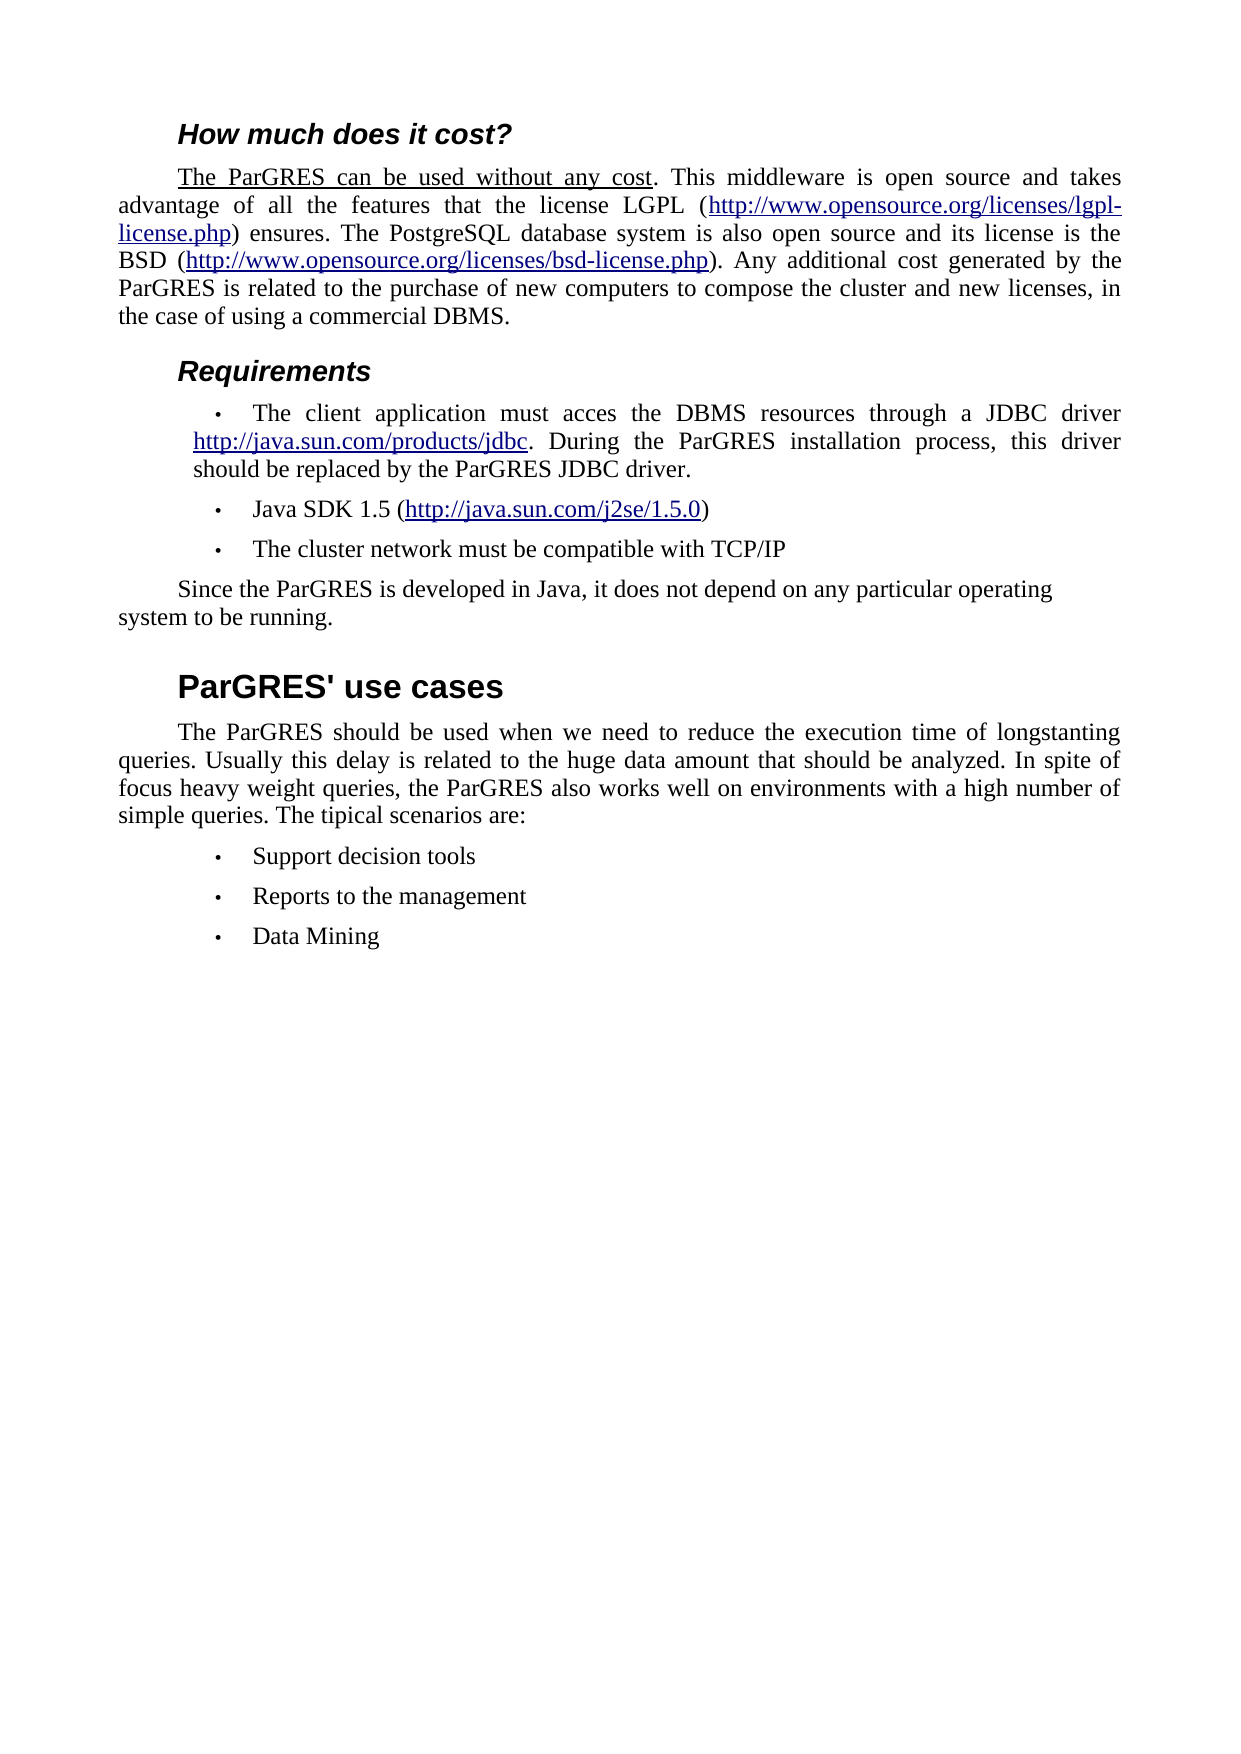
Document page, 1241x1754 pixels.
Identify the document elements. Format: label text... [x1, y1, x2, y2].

text The ParGRES should be used when we need to reduce the execution time of longstanting queries. Usually this delay is related to the huge data amount that should be analyzed. In spite of focus heavy weight queries, the ParGRES also works well on environments with a high number of simple queries. The tipical scenarios are: [118, 718, 1122, 829]
text Since the ParGRES is developed in Java, it does not depend on any particular operating system to be running. [118, 576, 1122, 631]
list The client application must acces the DBMS resources through a JDBC driver http://java.sun.com/products/jdbc. During the ParGRES installation process, this driver should be replaced by the ParGRES JDBC driver. [156, 399, 1122, 483]
subtitle Requirements [118, 354, 1122, 387]
list The cluster network must be compatible with TCP/IP [156, 535, 1122, 563]
list Java SDK 1.5 (http://java.sun.com/j2se/1.5.0) [156, 495, 1122, 523]
list Data Mining [156, 922, 1122, 950]
subtitle ParGRES' use cases [118, 668, 1122, 706]
text The ParGRES can be used without any cost. This middleware is open source and takes advantage of all the features that the license LGPL (http://www.opensource.org/licenses/lgpl-license.php) ensures. The PostgreSQL database system is also open source and its license is the BSD (http://www.opensource.org/licenses/bsd-license.php). Any additional cost generated by the ParGRES is related to the purchase of new computers to compose the cluster and new licenses, in the case of using a commercial DBMS. [118, 163, 1122, 329]
subtitle How much does it cost? [118, 118, 1122, 151]
list Reports to the management [156, 882, 1122, 910]
list Support decision tools [156, 842, 1122, 869]
